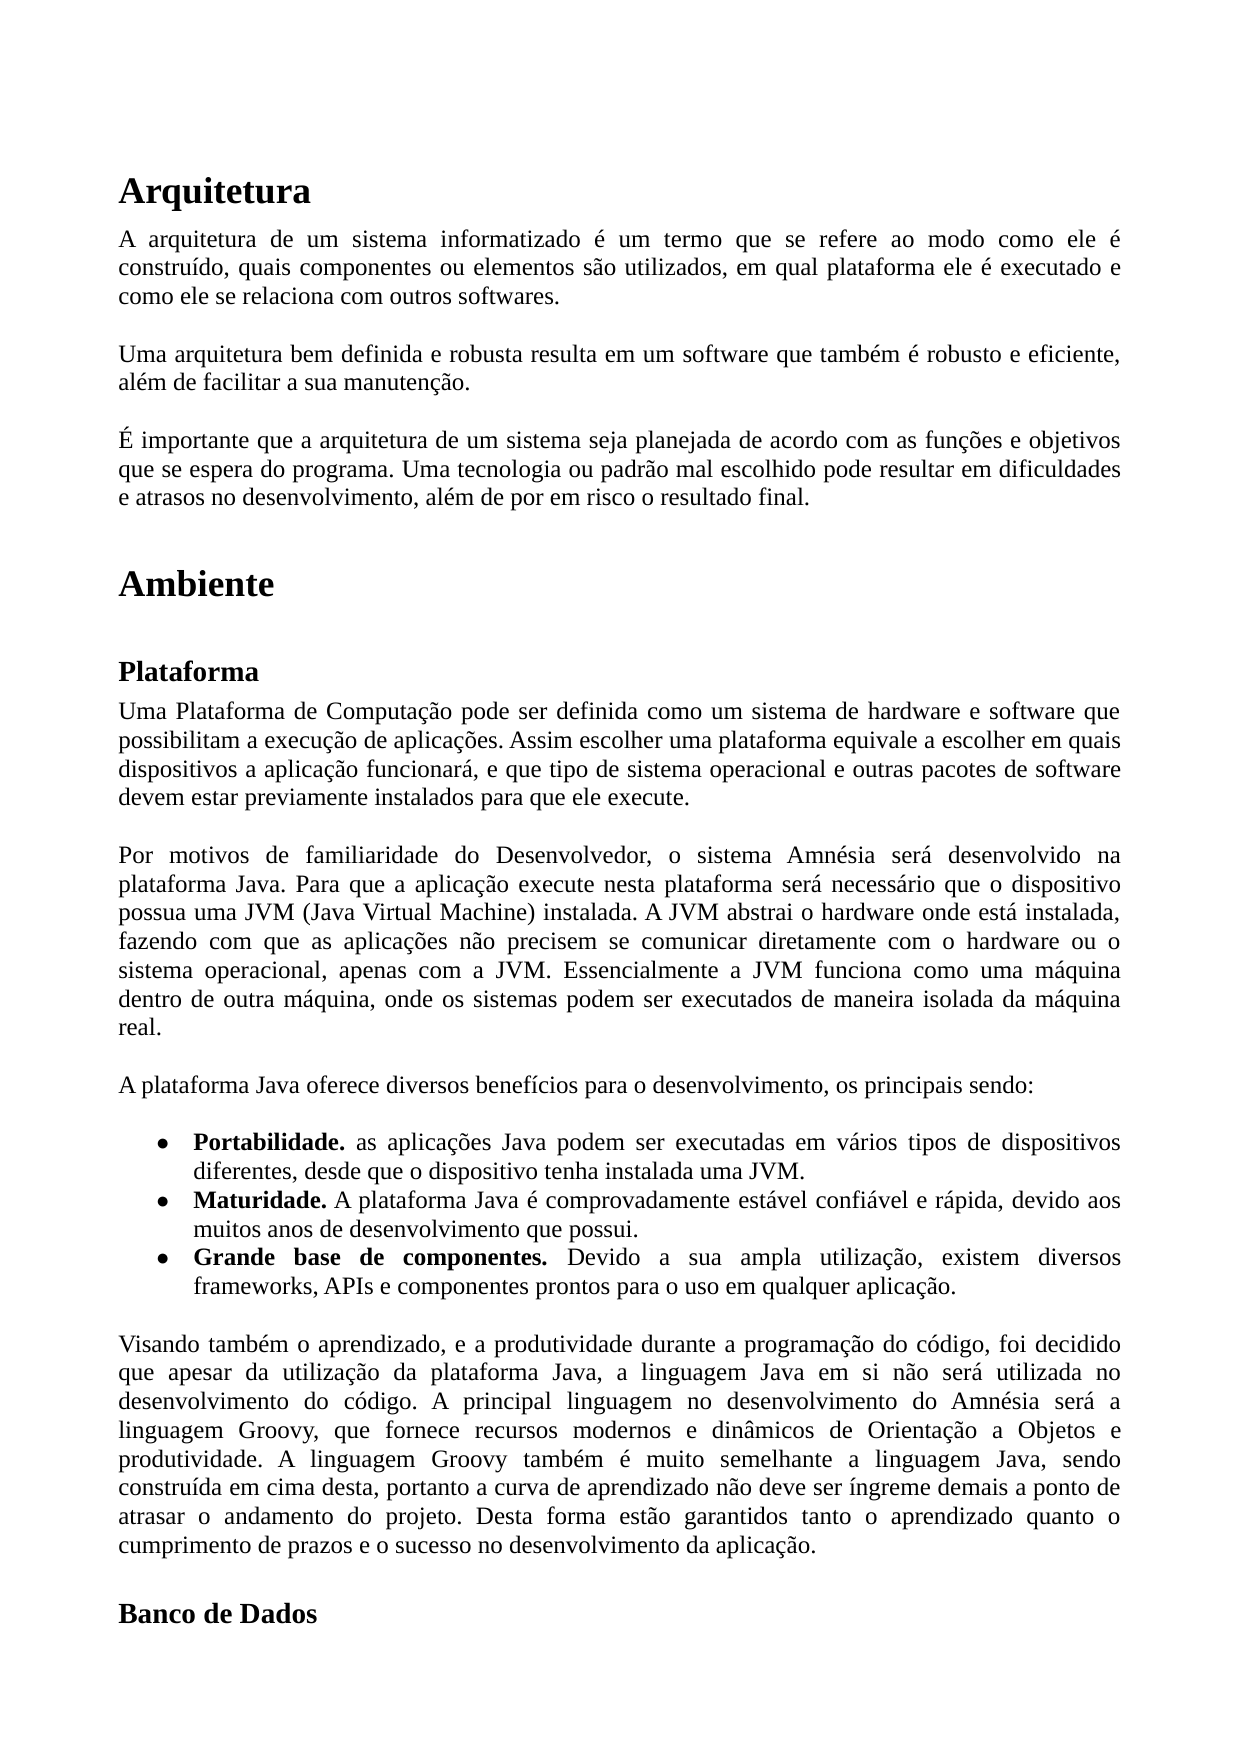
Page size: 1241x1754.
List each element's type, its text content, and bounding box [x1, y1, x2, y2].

subtitle Ambiente [118, 561, 1122, 604]
text Visando também o aprendizado, e a produtividade durante a programação do código, foi decidido que apesar da utilização da plataforma Java, a linguagem Java em si não será utilizada no desenvolvimento do código. A principal linguagem no desenvolvimento do Amnésia será a linguagem Groovy, que fornece recursos modernos e dinâmicos de Orientação a Objetos e produtividade. A linguagem Groovy também é muito semelhante a linguagem Java, sendo construída em cima desta, portanto a curva de aprendizado não deve ser íngreme demais a ponto de atrasar o andamento do projeto. Desta forma estão garantidos tanto o aprendizado quanto o cumprimento de prazos e o sucesso no desenvolvimento da aplicação. [118, 1329, 1122, 1559]
text A plataforma Java oferece diversos benefícios para o desenvolvimento, os principais sendo: [118, 1070, 1122, 1099]
list Grande base de componentes. Devido a sua ampla utilização, existem diversos frameworks, APIs e componentes prontos para o uso em qualquer aplicação. [156, 1242, 1122, 1300]
subtitle Plataforma [118, 654, 1122, 688]
text É importante que a arquitetura de um sistema seja planejada de acordo com as funções e objetivos que se espera do programa. Uma tecnologia ou padrão mal escolhido pode resultar em dificuldades e atrasos no desenvolvimento, além de por em risco o resultado final. [118, 425, 1122, 511]
text Uma Plataforma de Computação pode ser definida como um sistema de hardware e software que possibilitam a execução de aplicações. Assim escolher uma plataforma equivale a escolher em quais dispositivos a aplicação funcionará, e que tipo de sistema operacional e outras pacotes de software devem estar previamente instalados para que ele execute. [118, 696, 1122, 811]
list Portabilidade. as aplicações Java podem ser executadas em vários tipos de dispositivos diferentes, desde que o dispositivo tenha instalada uma JVM. [156, 1127, 1122, 1185]
text Por motivos de familiaridade do Desenvolvedor, o sistema Amnésia será desenvolvido na plataforma Java. Para que a aplicação execute nesta plataforma será necessário que o dispositivo possua uma JVM (Java Virtual Machine) instalada. A JVM abstrai o hardware onde está instalada, fazendo com que as aplicações não precisem se comunicar diretamente com o hardware ou o sistema operacional, apenas com a JVM. Essencialmente a JVM funciona como uma máquina dentro de outra máquina, onde os sistemas podem ser executados de maneira isolada da máquina real. [118, 840, 1122, 1041]
subtitle Banco de Dados [118, 1596, 1122, 1630]
list Maturidade. A plataforma Java é comprovadamente estável confiável e rápida, devido aos muitos anos de desenvolvimento que possui. [156, 1185, 1122, 1242]
text A arquitetura de um sistema informatizado é um termo que se refere ao modo como ele é construído, quais componentes ou elementos são utilizados, em qual plataforma ele é executado e como ele se relaciona com outros softwares. [118, 224, 1122, 310]
text Uma arquitetura bem definida e robusta resulta em um software que também é robusto e eficiente, além de facilitar a sua manutenção. [118, 339, 1122, 396]
subtitle Arquitetura [118, 168, 1122, 211]
